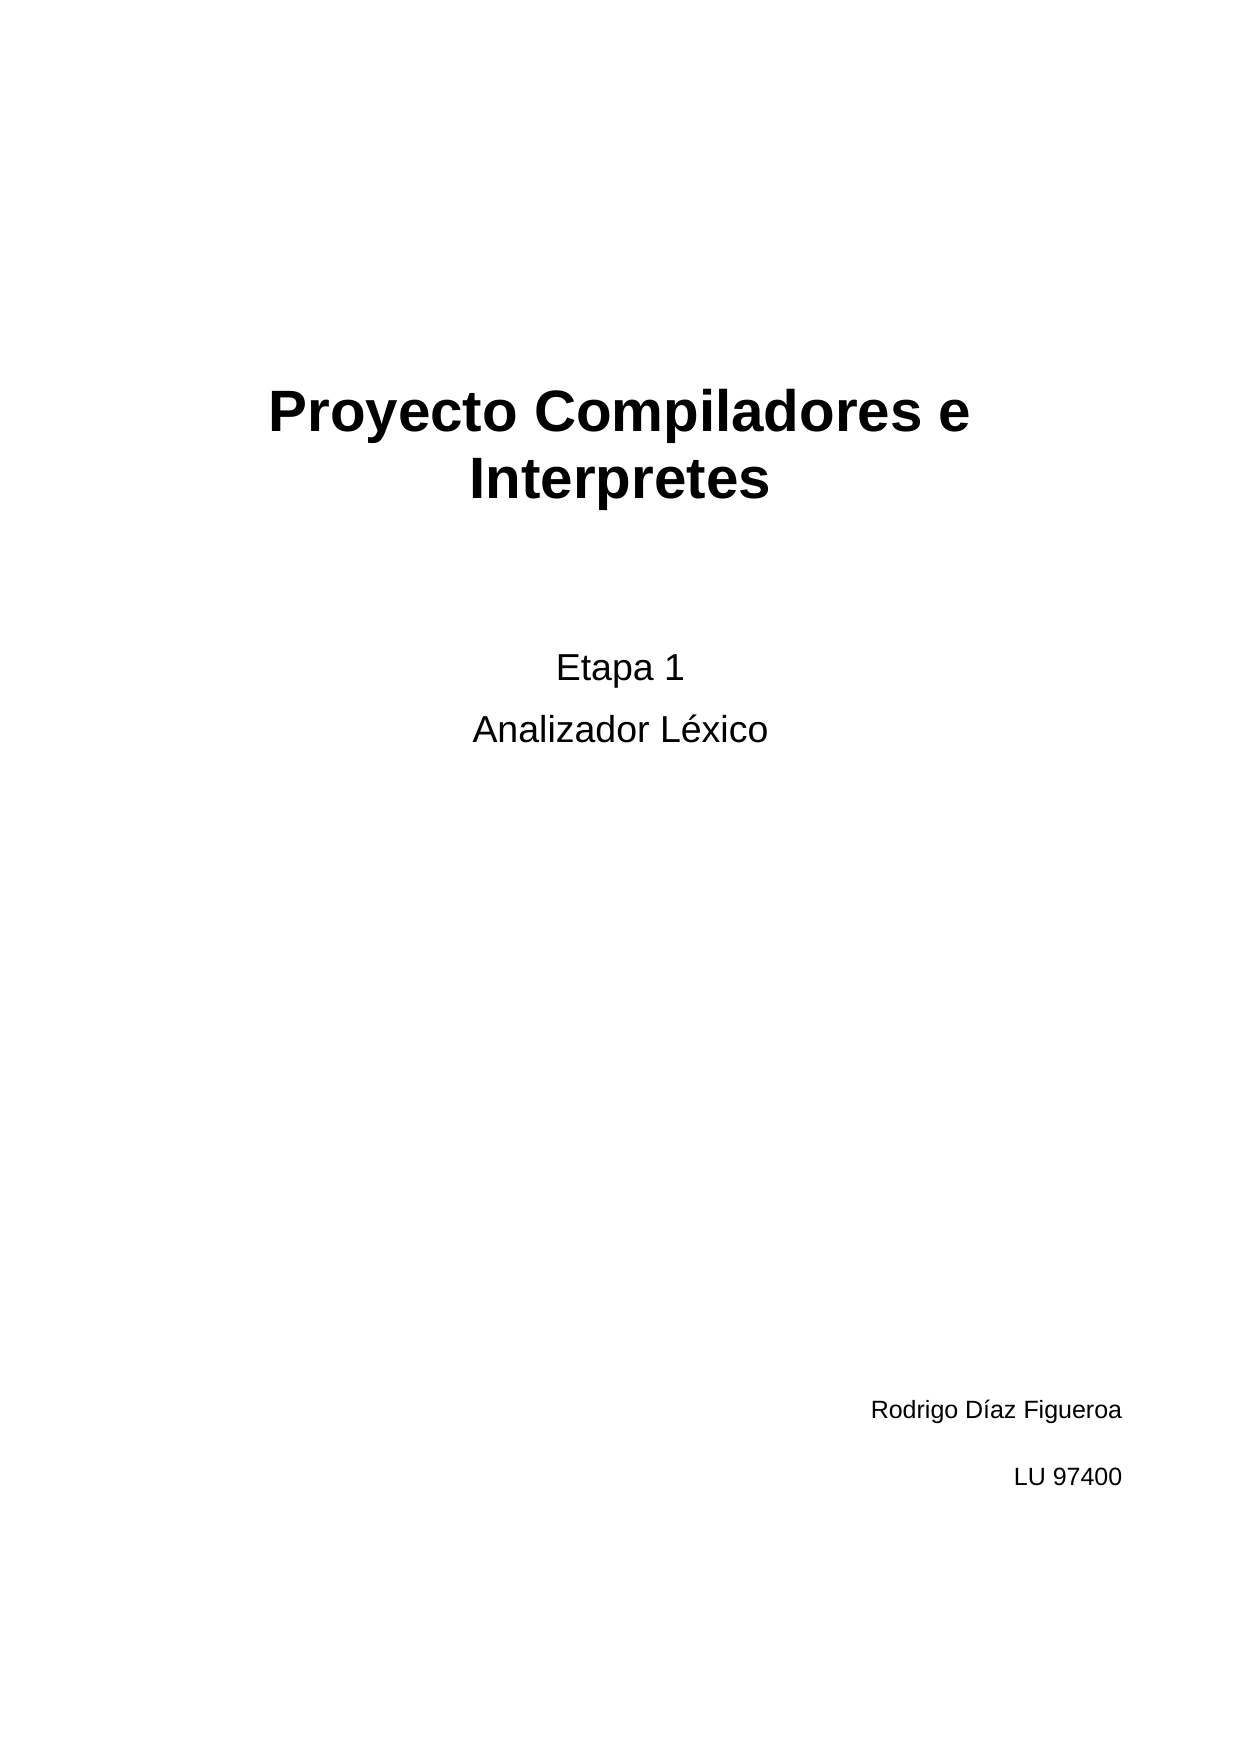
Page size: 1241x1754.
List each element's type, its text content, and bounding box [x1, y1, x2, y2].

subtitle LU 97400 [118, 1462, 1122, 1490]
title Proyecto Compiladores e Interpretes [118, 377, 1122, 511]
subtitle Etapa 1 [118, 646, 1122, 689]
subtitle Rodrigo Díaz Figueroa [118, 1395, 1122, 1424]
subtitle Analizador Léxico [118, 707, 1122, 751]
